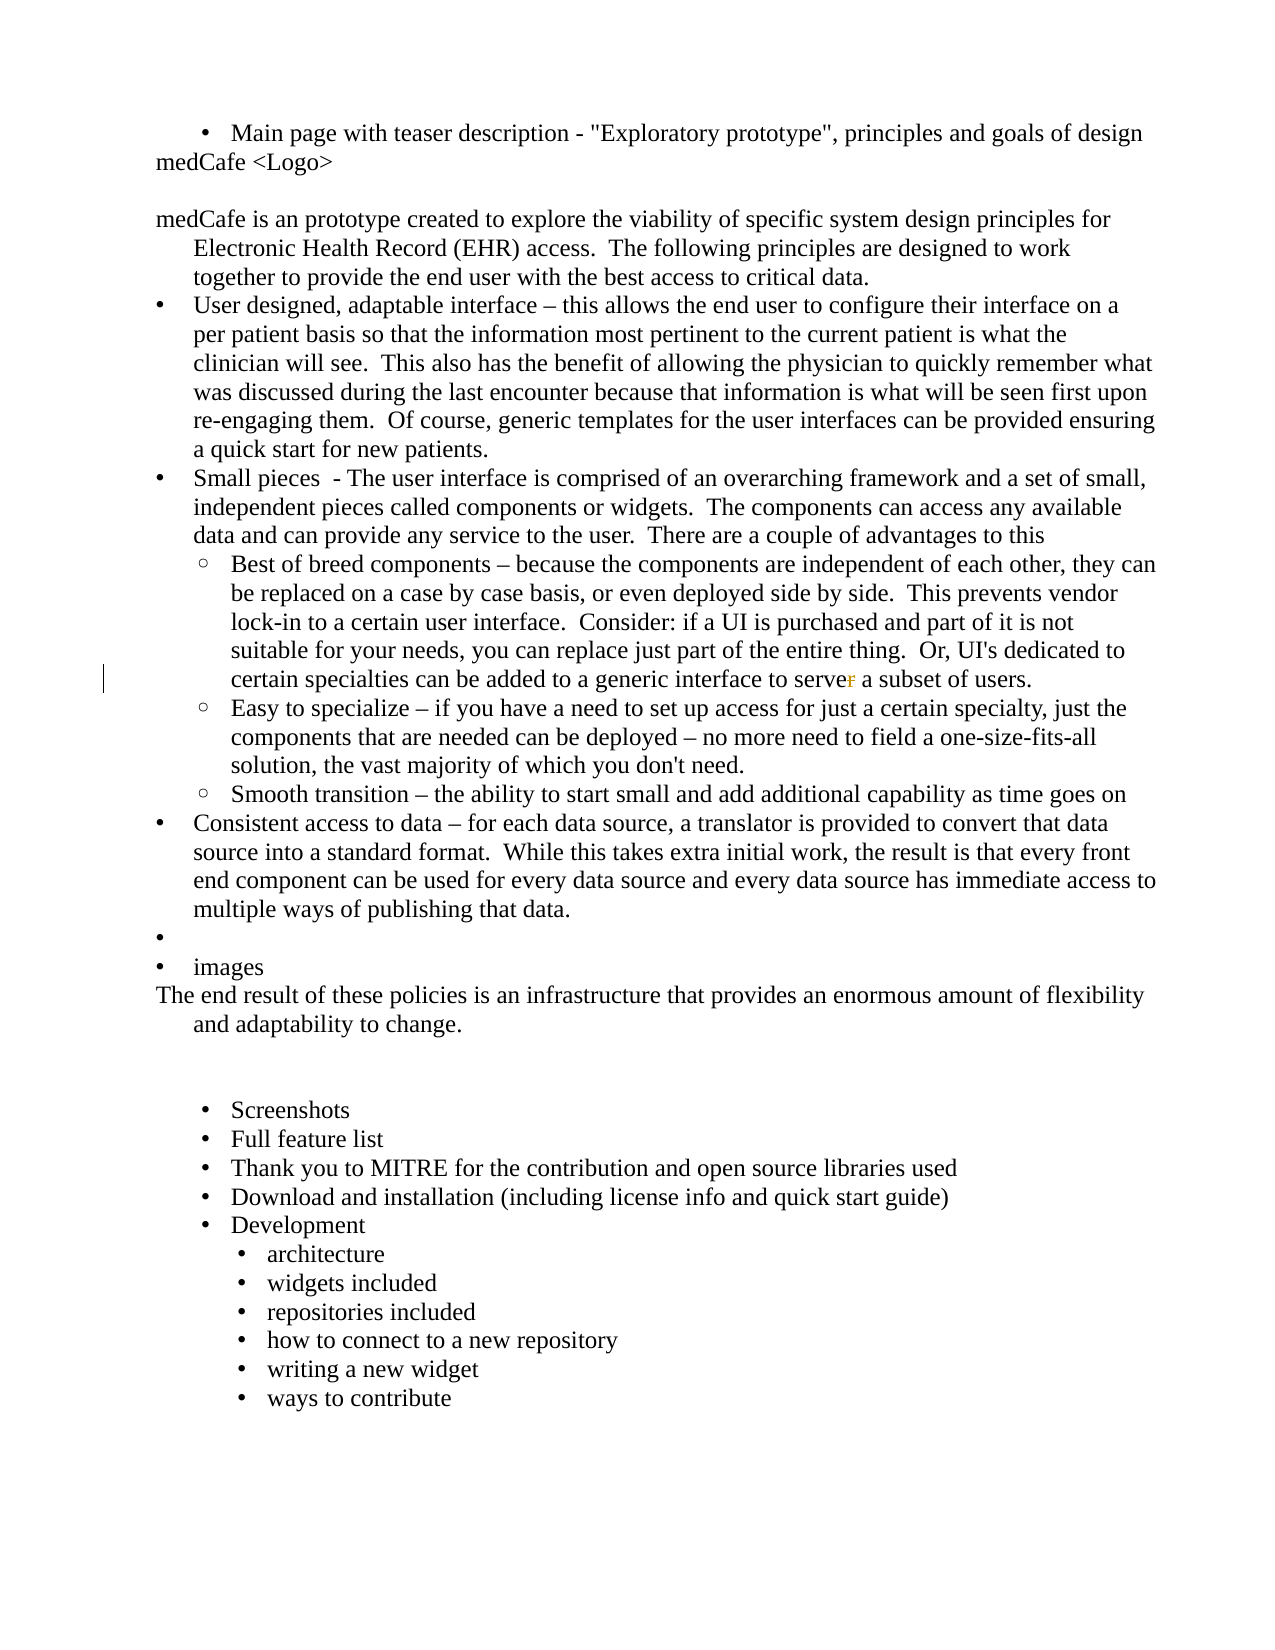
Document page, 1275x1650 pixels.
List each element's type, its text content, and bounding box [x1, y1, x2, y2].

list Screenshots [201, 1096, 1157, 1124]
text medCafe <Logo> [156, 147, 1157, 176]
list Full feature list [201, 1124, 1157, 1153]
text medCafe is an prototype created to explore the viability of specific system design principles for Electronic Health Record (EHR) access. The following principles are designed to work together to provide the end user with the best access to critical data. [156, 204, 1157, 291]
list Development [201, 1211, 1157, 1239]
list Download and installation (including license info and quick start guide) [201, 1182, 1157, 1211]
list Main page with teaser description - "Exploratory prototype", principles and goals of design [201, 118, 1157, 147]
list ways to contribute [237, 1383, 1157, 1412]
list images [156, 952, 1157, 981]
list Smooth transition – the ability to start small and add additional capability as time goes on [193, 779, 1157, 808]
list Small pieces - The user interface is comprised of an overarching framework and a set of small, independent pieces called components or widgets. The components can access any available data and can provide any service to the user. There are a couple of advantages to this [156, 463, 1157, 549]
list Consistent access to data – for each data source, a translator is provided to convert that data source into a standard format. While this takes extra initial work, the result is that every front end component can be used for every data source and every data source has immediate access to multiple ways of publishing that data. [156, 808, 1157, 923]
list writing a new widget [237, 1354, 1157, 1383]
list Easy to specialize – if you have a need to set up access for just a certain specialty, just the components that are needed can be deployed – no more need to field a one-size-fits-all solution, the vast majority of which you don't need. [193, 693, 1157, 779]
list Best of breed components – because the components are independent of each other, they can be replaced on a case by case basis, or even deployed side by side. This prevents vendor lock-in to a certain user interface. Consider: if a UI is purchased and part of it is not suitable for your needs, you can replace just part of the entire thing. Or, UI's dedicated to certain specialties can be added to a generic interface to serve a subset of users. [193, 549, 1157, 693]
list repositories included [237, 1297, 1157, 1326]
list User designed, adaptable interface – this allows the end user to configure their interface on a per patient basis so that the information most pertinent to the current patient is what the clinician will see. This also has the benefit of allowing the physician to quickly remember what was discussed during the last encounter because that information is what will be seen first upon re-engaging them. Of course, generic templates for the user interfaces can be provided ensuring a quick start for new patients. [156, 291, 1157, 463]
text The end result of these policies is an infrastructure that provides an enormous amount of flexibility and adaptability to change. [156, 981, 1157, 1038]
list widgets included [237, 1268, 1157, 1297]
list Thank you to MITRE for the contribution and open source libraries used [201, 1153, 1157, 1182]
list how to connect to a new repository [237, 1326, 1157, 1354]
list architecture [237, 1239, 1157, 1268]
